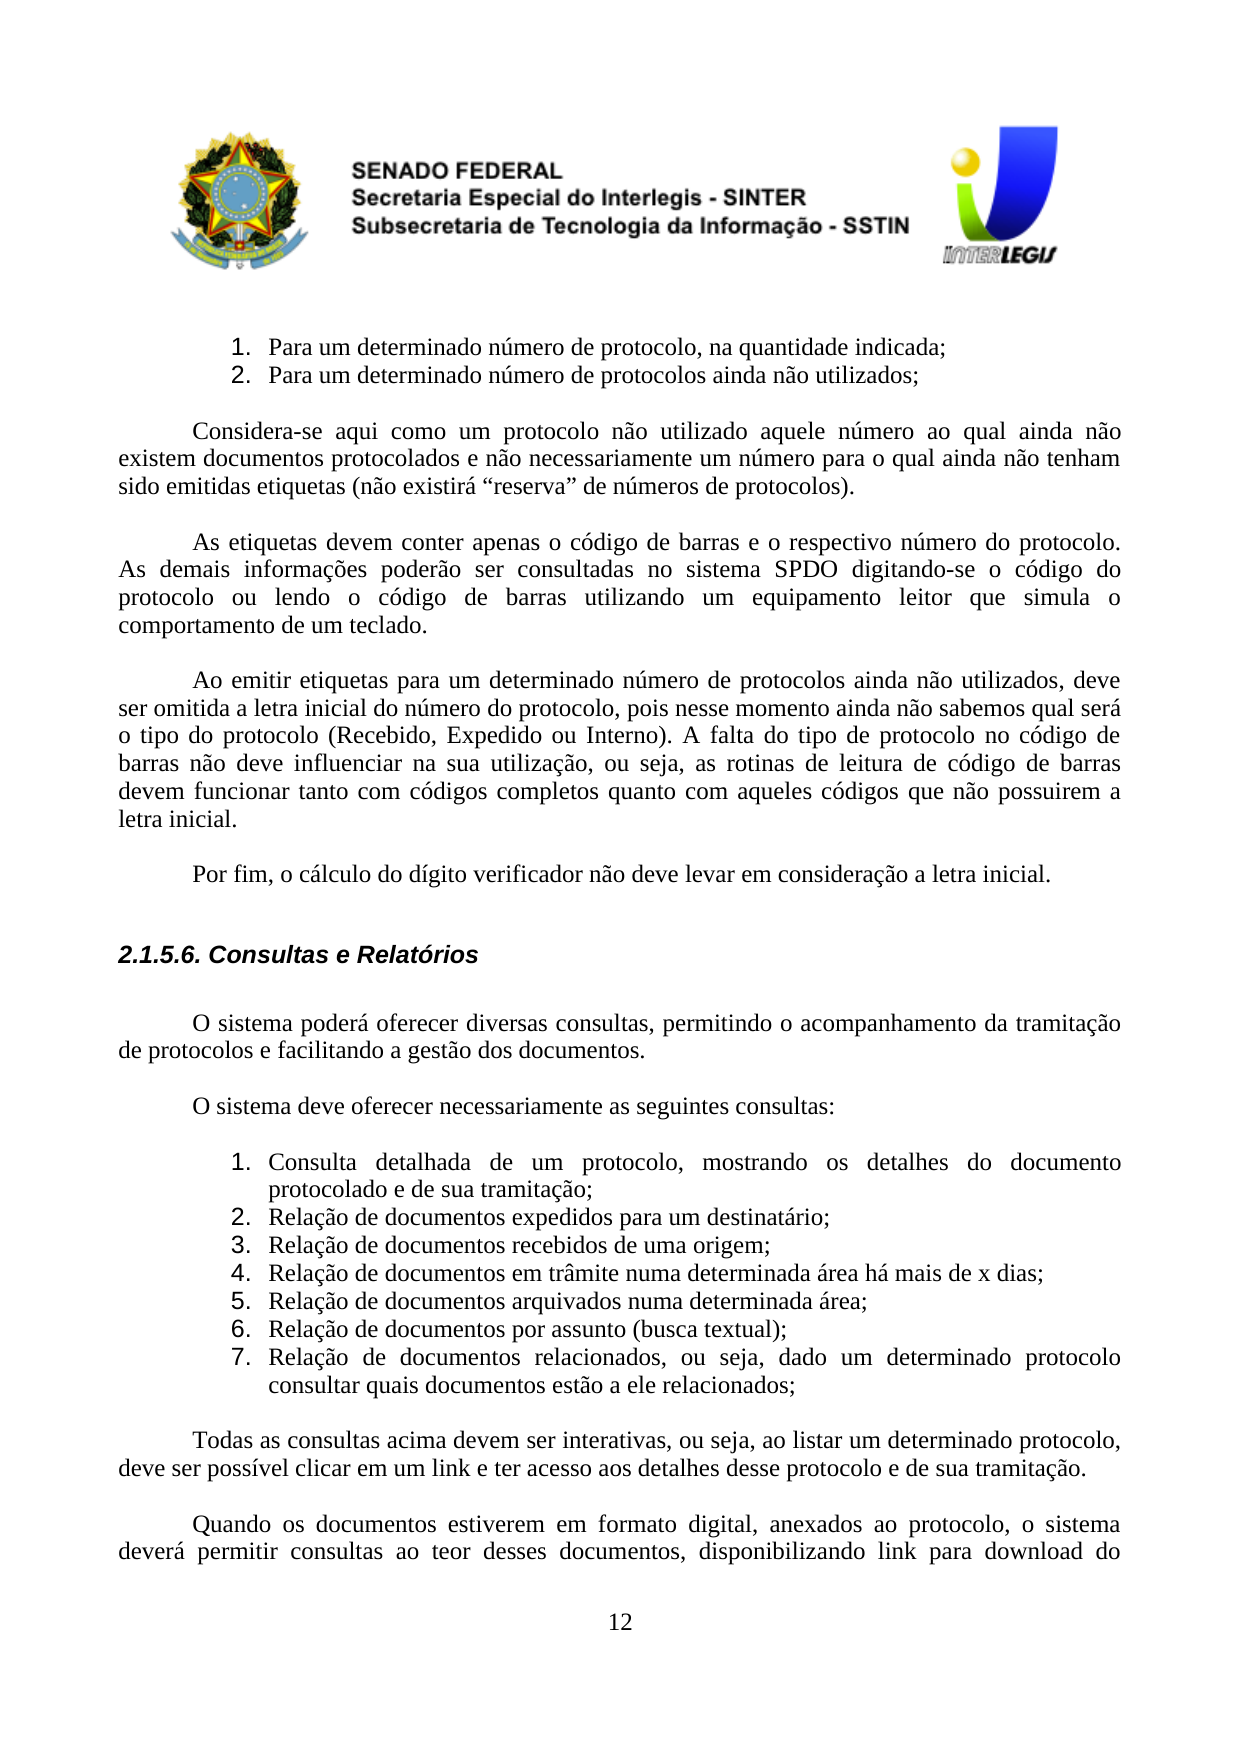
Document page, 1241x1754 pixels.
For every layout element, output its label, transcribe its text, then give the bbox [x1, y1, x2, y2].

text As etiquetas devem conter apenas o código de barras e o respectivo número do protocolo. As demais informações poderão ser consultadas no sistema SPDO digitando-se o código do protocolo ou lendo o código de barras utilizando um equipamento leitor que simula o comportamento de um teclado. [118, 528, 1122, 638]
picture [163, 118, 1078, 276]
text Quando os documentos estiverem em formato digital, anexados ao protocolo, o sistema deverá permitir consultas ao teor desses documentos, disponibilizando link para download do [118, 1510, 1122, 1565]
text Todas as consultas acima devem ser interativas, ou seja, ao listar um determinado protocolo, deve ser possível clicar em um link e ter acesso aos detalhes desse protocolo e de sua tramitação. [118, 1427, 1122, 1482]
list Relação de documentos expedidos para um destinatário; [231, 1203, 1122, 1231]
text Considera-se aqui como um protocolo não utilizado aquele número ao qual ainda não existem documentos protocolados e não necessariamente um número para o qual ainda não tenham sido emitidas etiquetas (não existirá “reserva” de números de protocolos). [118, 417, 1122, 500]
list Para um determinado número de protocolo, na quantidade indicada; [231, 333, 1122, 361]
subtitle 2.1.5.6. Consultas e Relatórios [118, 941, 1122, 968]
list Relação de documentos em trâmite numa determinada área há mais de x dias; [231, 1259, 1122, 1287]
list Relação de documentos recebidos de uma origem; [231, 1231, 1122, 1259]
text O sistema deve oferecer necessariamente as seguintes consultas: [118, 1092, 1122, 1119]
text O sistema poderá oferecer diversas consultas, permitindo o acompanhamento da tramitação de protocolos e facilitando a gestão dos documentos. [118, 1009, 1122, 1064]
text Ao emitir etiquetas para um determinado número de protocolos ainda não utilizados, deve ser omitida a letra inicial do número do protocolo, pois nesse momento ainda não sabemos qual será o tipo do protocolo (Recebido, Expedido ou Interno). A falta do tipo de protocolo no código de barras não deve influenciar na sua utilização, ou seja, as rotinas de leitura de código de barras devem funcionar tanto com códigos completos quanto com aqueles códigos que não possuirem a letra inicial. [118, 666, 1122, 832]
list Relação de documentos relacionados, ou seja, dado um determinado protocolo consultar quais documentos estão a ele relacionados; [231, 1343, 1122, 1399]
list Relação de documentos por assunto (busca textual); [231, 1315, 1122, 1343]
list Para um determinado número de protocolos ainda não utilizados; [231, 361, 1122, 389]
list Consulta detalhada de um protocolo, mostrando os detalhes do documento protocolado e de sua tramitação; [231, 1147, 1122, 1203]
text Por fim, o cálculo do dígito verificador não deve levar em consideração a letra inicial. [118, 860, 1122, 888]
list Relação de documentos arquivados numa determinada área; [231, 1287, 1122, 1315]
